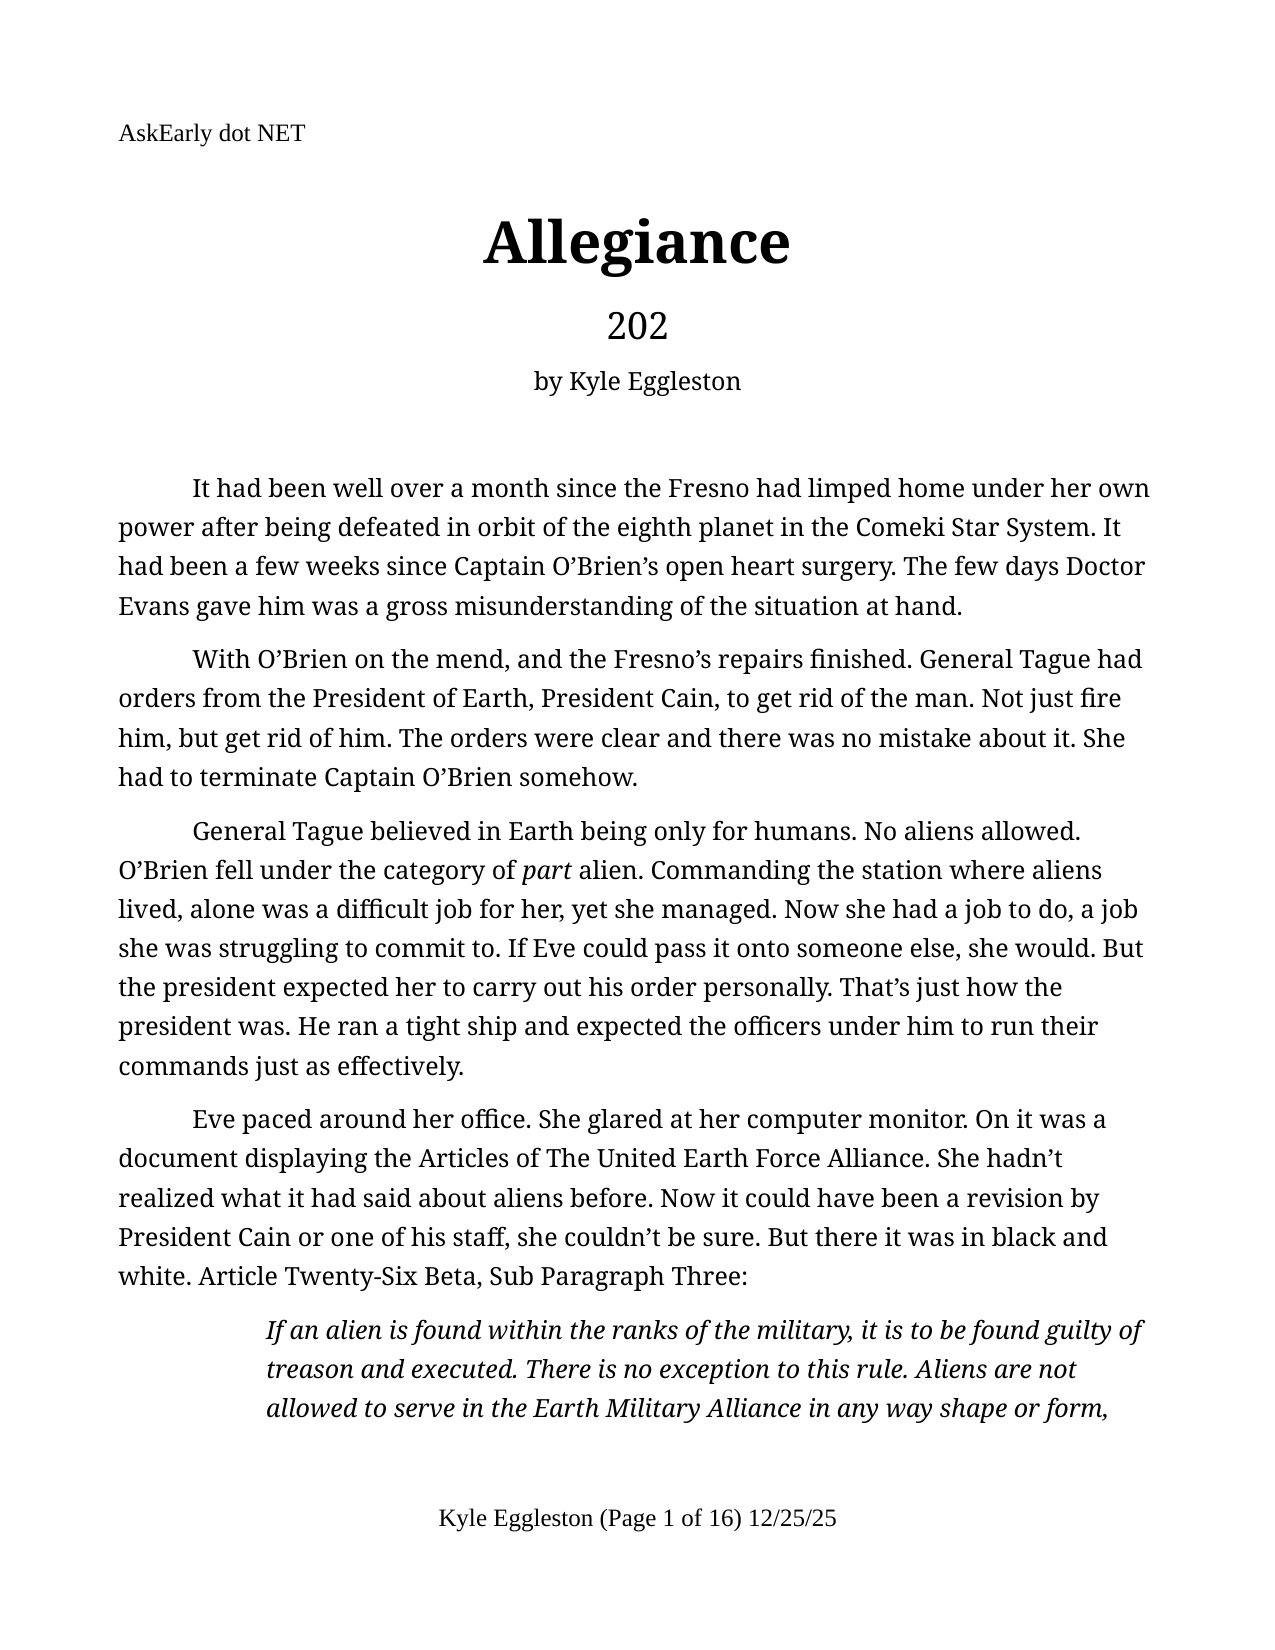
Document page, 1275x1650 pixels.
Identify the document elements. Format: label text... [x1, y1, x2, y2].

text by Kyle Eggleston [118, 363, 1157, 397]
text It had been well over a month since the Fresno had limped home under her own power after being defeated in orbit of the eighth planet in the Comeki Star System. It had been a few weeks since Captain O’Brien’s open heart surgery. The few days Doctor Evans gave him was a gross misunderstanding of the situation at hand. [118, 471, 1157, 622]
title Allegiance [118, 201, 1157, 281]
text If an alien is found within the ranks of the military, it is to be found guilty of treason and executed. There is no exception to this rule. Aliens are not allowed to serve in the Earth Military Alliance in any way shape or form, [266, 1312, 1157, 1425]
text General Tague believed in Earth being only for humans. No aliens allowed. O’Brien fell under the category of part alien. Commanding the station where aliens lived, alone was a difficult job for her, yet she managed. Now she had a job to do, a job she was struggling to commit to. If Eve could pass it onto someone else, she would. But the president expected her to carry out his order personally. That’s just how the president was. He ran a tight ship and expected the officers under him to run their commands just as effectively. [118, 813, 1157, 1082]
subtitle 202 [118, 299, 1157, 351]
text Eve paced around her office. She glared at her computer monitor. On it was a document displaying the Articles of The United Earth Force Alliance. She hadn’t realized what it had said about aliens before. Now it could have been a revision by President Cain or one of his staff, she couldn’t be sure. But there it was in black and white. Article Twenty-Six Beta, Sub Paragraph Three: [118, 1102, 1157, 1293]
text With O’Brien on the mend, and the Fresno’s repairs finished. General Tague had orders from the President of Earth, President Cain, to get rid of the man. Not just fire him, but get rid of him. The orders were clear and there was no mistake about it. She had to terminate Captain O’Brien somehow. [118, 642, 1157, 793]
